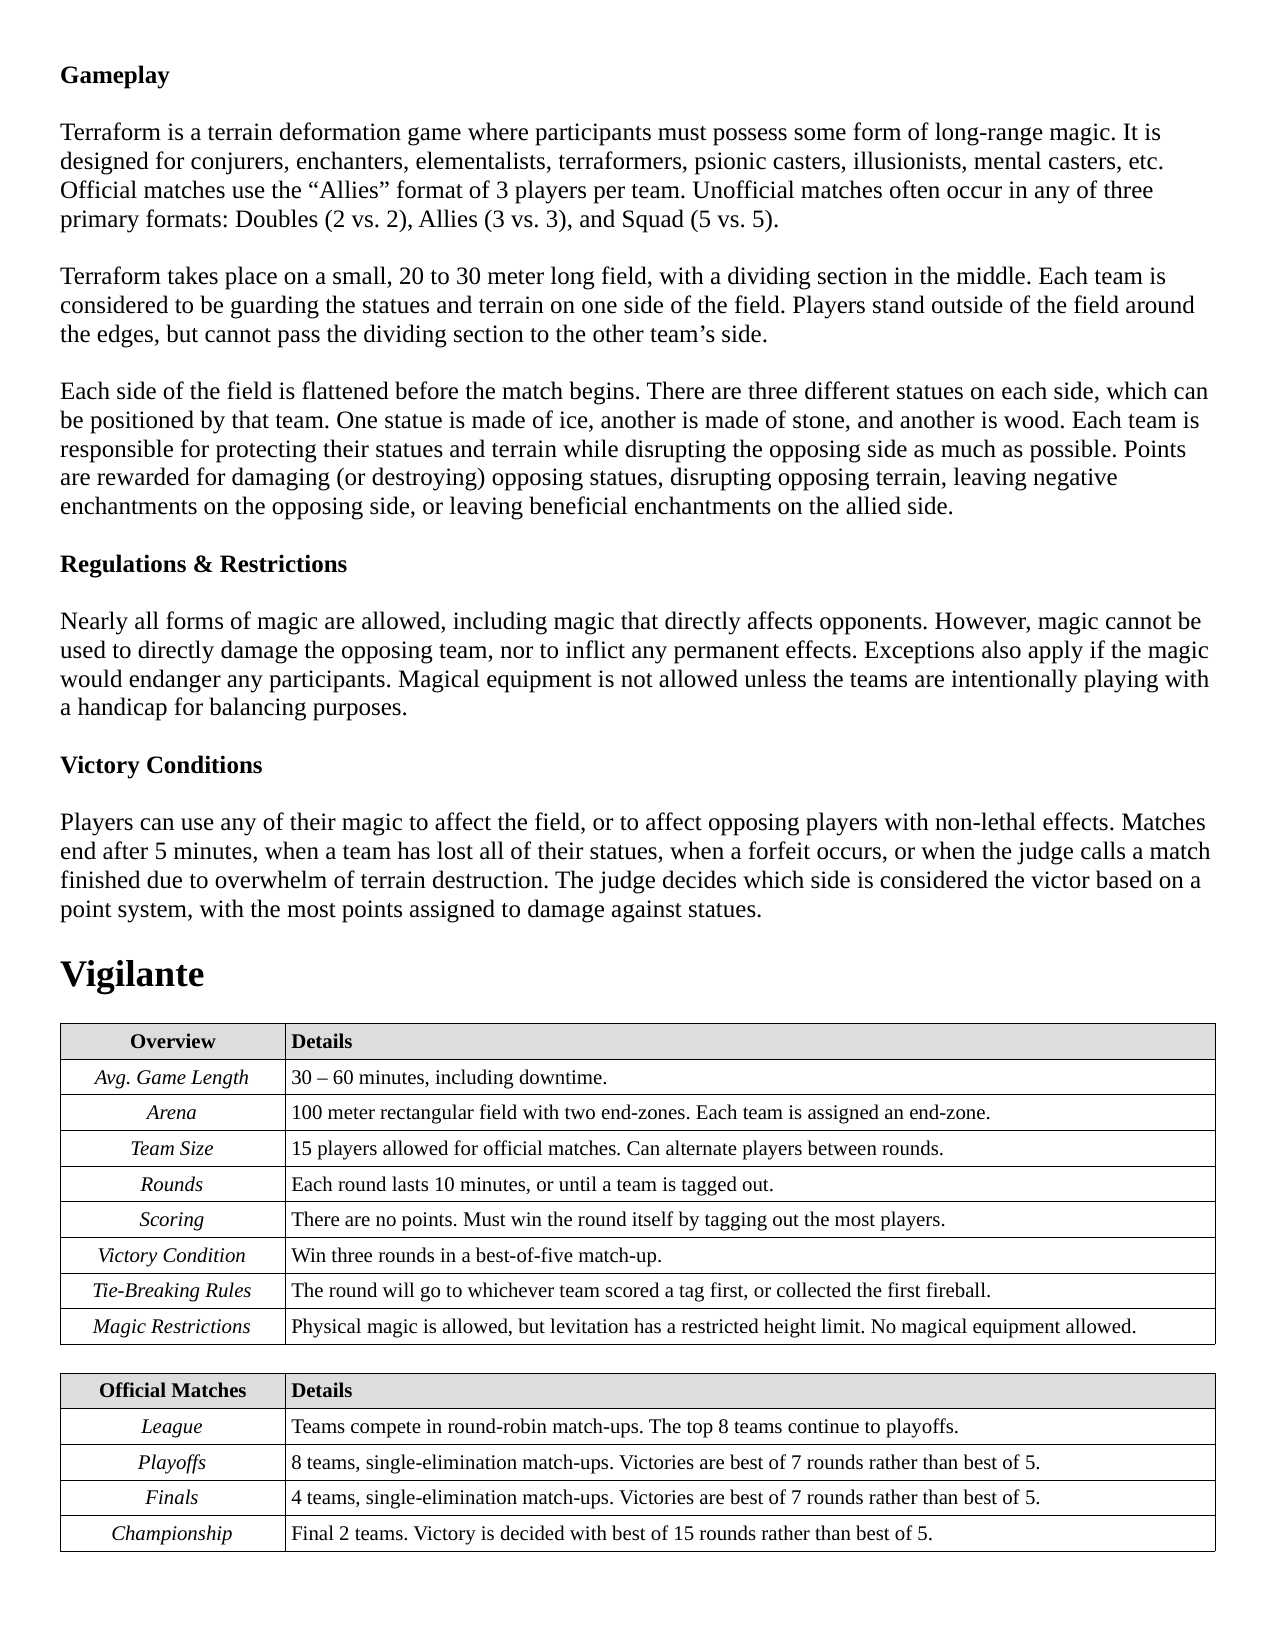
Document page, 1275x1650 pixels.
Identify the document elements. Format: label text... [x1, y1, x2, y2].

table_cell Finals [61, 1481, 285, 1515]
subtitle Regulations & Restrictions [60, 549, 1215, 577]
table_header Official Matches [61, 1374, 285, 1408]
table_cell The round will go to whichever team scored a tag first, or collected the first fireball. [286, 1274, 1215, 1308]
table_cell Playoffs [61, 1445, 285, 1479]
table_cell Scoring [61, 1202, 285, 1237]
text Terraform takes place on a small, 20 to 30 meter long field, with a dividing section in the middle. Each team is considered to be guarding the statues and terrain on one side of the field. Players stand outside of the field around the edges, but cannot pass the dividing section to the other team’s side. [60, 261, 1215, 347]
table_cell Magic Restrictions [61, 1309, 285, 1344]
table_cell Final 2 teams. Victory is decided with best of 15 rounds rather than best of 5. [286, 1516, 1215, 1551]
table_cell Victory Condition [61, 1238, 285, 1272]
table_header Details [286, 1024, 1215, 1059]
subtitle Gameplay [60, 60, 1215, 89]
table_cell Each round lasts 10 minutes, or until a team is tagged out. [286, 1167, 1215, 1201]
text Each side of the field is flattened before the match begins. There are three different statues on each side, which can be positioned by that team. One statue is made of ice, another is made of stone, and another is wood. Each team is responsible for protecting their statues and terrain while disrupting the opposing side as much as possible. Points are rewarded for damaging (or destroying) opposing statues, disrupting opposing terrain, leaving negative enchantments on the opposing side, or leaving beneficial enchantments on the allied side. [60, 376, 1215, 520]
subtitle Victory Conditions [60, 750, 1215, 779]
table_header Details [286, 1374, 1215, 1408]
table_cell 15 players allowed for official matches. Can alternate players between rounds. [286, 1131, 1215, 1166]
table_cell Championship [61, 1516, 285, 1551]
table_cell 30 – 60 minutes, including downtime. [286, 1060, 1215, 1094]
table_cell Tie-Breaking Rules [61, 1274, 285, 1308]
table_cell 8 teams, single-elimination match-ups. Victories are best of 7 rounds rather than best of 5. [286, 1445, 1215, 1479]
table_cell Physical magic is allowed, but levitation has a restricted height limit. No magical equipment allowed. [286, 1309, 1215, 1344]
table_cell Rounds [61, 1167, 285, 1201]
table_cell Avg. Game Length [61, 1060, 285, 1094]
text Nearly all forms of magic are allowed, including magic that directly affects opponents. However, magic cannot be used to directly damage the opposing team, nor to inflict any permanent effects. Exceptions also apply if the magic would endanger any participants. Magical equipment is not allowed unless the teams are intentionally playing with a handicap for balancing purposes. [60, 606, 1215, 721]
text Terraform is a terrain deformation game where participants must possess some form of long-range magic. It is designed for conjurers, enchanters, elementalists, terraformers, psionic casters, illusionists, mental casters, etc. Official matches use the “Allies” format of 3 players per team. Unofficial matches often occur in any of three primary formats: Doubles (2 vs. 2), Allies (3 vs. 3), and Squad (5 vs. 5). [60, 117, 1215, 232]
table_cell League [61, 1409, 285, 1444]
table_cell Teams compete in round-robin match-ups. The top 8 teams continue to playoffs. [286, 1409, 1215, 1444]
table_cell Team Size [61, 1131, 285, 1166]
text Players can use any of their magic to affect the field, or to affect opposing players with non-lethal effects. Matches end after 5 minutes, when a team has lost all of their statues, when a forfeit occurs, or when the judge calls a match finished due to overwhelm of terrain destruction. The judge decides which side is considered the victor based on a point system, with the most points assigned to damage against statues. [60, 807, 1215, 922]
table_cell Win three rounds in a best-of-five match-up. [286, 1238, 1215, 1272]
subtitle Vigilante [60, 951, 1215, 994]
table_cell There are no points. Must win the round itself by tagging out the most players. [286, 1202, 1215, 1237]
table_cell 100 meter rectangular field with two end-zones. Each team is assigned an end-zone. [286, 1095, 1215, 1130]
table_cell 4 teams, single-elimination match-ups. Victories are best of 7 rounds rather than best of 5. [286, 1481, 1215, 1515]
table_header Overview [61, 1024, 285, 1059]
table_cell Arena [61, 1095, 285, 1130]
